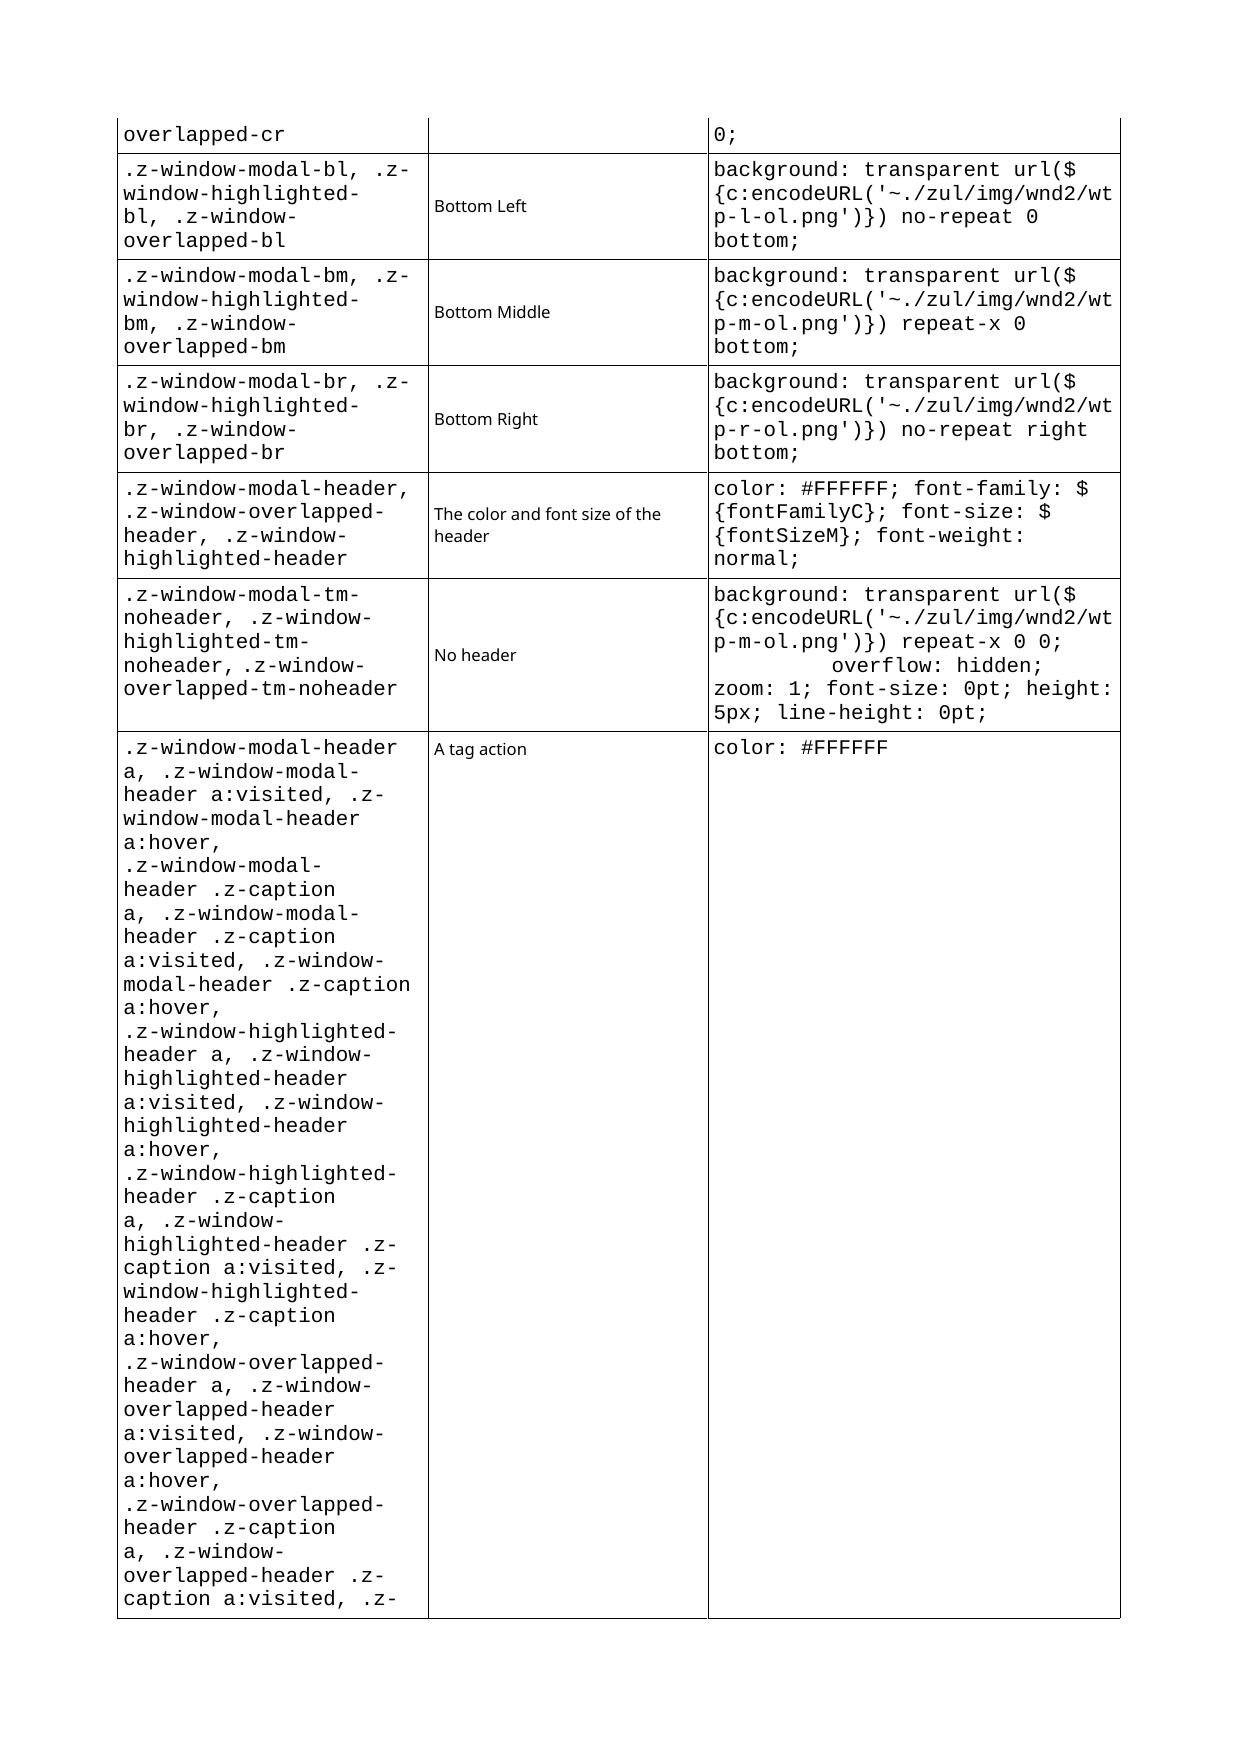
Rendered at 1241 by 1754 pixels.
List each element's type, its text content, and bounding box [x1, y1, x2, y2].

table_cell No header [429, 579, 707, 731]
table_cell .z-window-modal-header, .z-window-overlapped-header, .z-window-highlighted-header [118, 473, 428, 578]
table_cell [429, 118, 707, 153]
table_cell color: #FFFFFF [709, 732, 1120, 1618]
table_cell .z-window-modal-bm, .z-window-highlighted-bm, .z-window-overlapped-bm [118, 260, 428, 365]
table_cell overlapped-cr [118, 118, 428, 153]
table_cell .z-window-modal-header a, .z-window-modal-header a:visited, .z-window-modal-header a:hover, .z-window-modal-header .z-caption a, .z-window-modal-header .z-caption a:visited, .z-window-modal-header .z-caption a:hover, .z-window-highlighted-header a, .z-window-highlighted-header a:visited, .z-window-highlighted-header a:hover, .z-window-highlighted-header .z-caption a, .z-window-highlighted-header .z-caption a:visited, .z-window-highlighted-header .z-caption a:hover, .z-window-overlapped-header a, .z-window-overlapped-header a:visited, .z-window-overlapped-header a:hover, .z-window-overlapped-header .z-caption a, .z-window-overlapped-header .z-caption a:visited, .z- [118, 732, 428, 1618]
table_cell The color and font size of the header [429, 473, 707, 578]
table_cell background: transparent url(${c:encodeURL('~./zul/img/wnd2/wtp-r-ol.png')}) no-repeat right bottom; [709, 366, 1120, 472]
table_cell color: #FFFFFF; font-family: ${fontFamilyC}; font-size: ${fontSizeM}; font-weight: normal; [709, 473, 1120, 578]
table_cell A tag action [429, 732, 707, 1618]
table_cell .z-window-modal-br, .z-window-highlighted-br, .z-window-overlapped-br [118, 366, 428, 472]
table_cell Bottom Right [429, 366, 707, 472]
table_cell background: transparent url(${c:encodeURL('~./zul/img/wnd2/wtp-l-ol.png')}) no-repeat 0 bottom; [709, 154, 1120, 259]
table_cell Bottom Left [429, 154, 707, 259]
table_cell background: transparent url(${c:encodeURL('~./zul/img/wnd2/wtp-m-ol.png')}) repeat-x 0 bottom; [709, 260, 1120, 365]
table_cell .z-window-modal-tm-noheader, .z-window-highlighted-tm-noheader, .z-window-overlapped-tm-noheader [118, 579, 428, 731]
table_cell background: transparent url(${c:encodeURL('~./zul/img/wnd2/wtp-m-ol.png')}) repeat-x 0 0; overflow: hidden; zoom: 1; font-size: 0pt; height: 5px; line-height: 0pt; [709, 579, 1120, 731]
table_cell 0; [709, 118, 1120, 153]
table_cell .z-window-modal-bl, .z-window-highlighted-bl, .z-window-overlapped-bl [118, 154, 428, 259]
table_cell Bottom Middle [429, 260, 707, 365]
